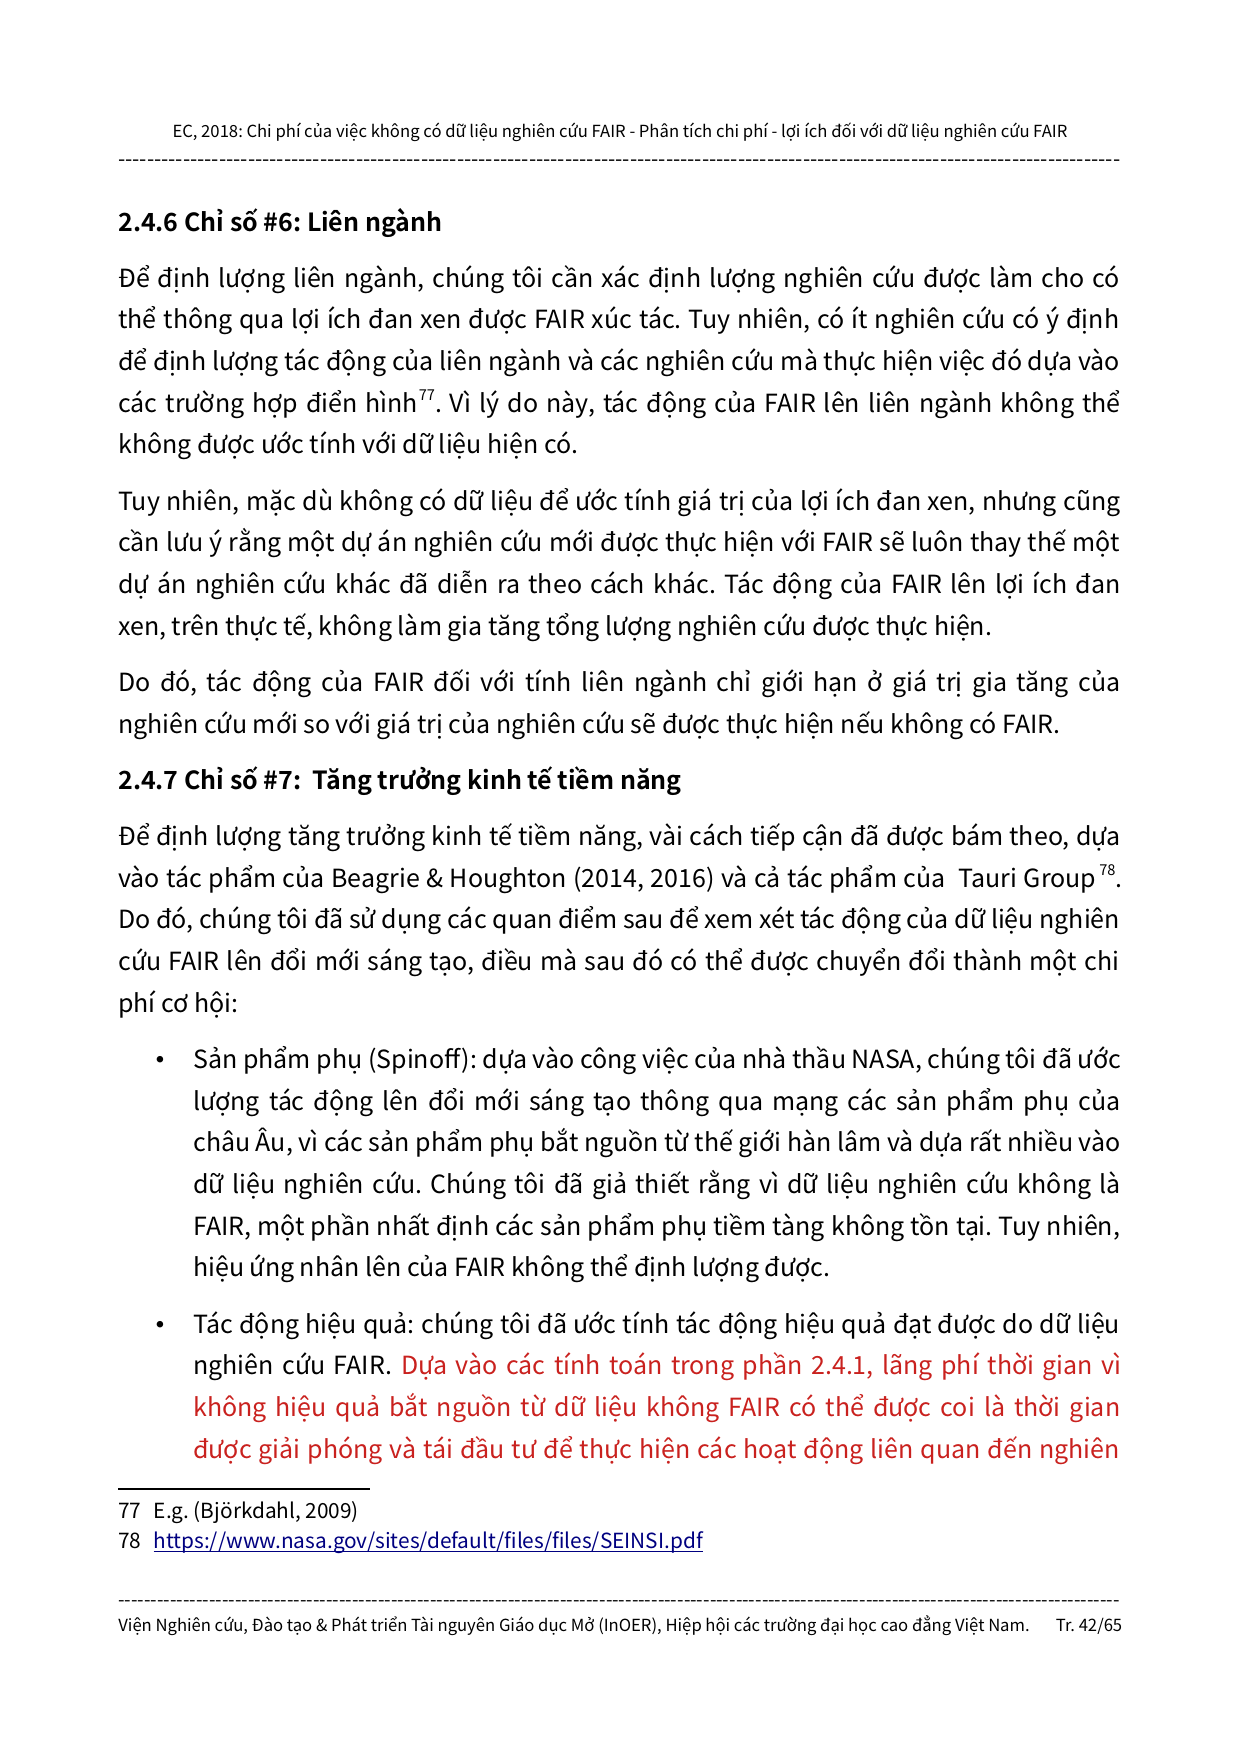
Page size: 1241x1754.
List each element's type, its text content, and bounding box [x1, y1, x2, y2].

text Để định lượng liên ngành, chúng tôi cần xác định lượng nghiên cứu được làm cho có thể thông qua lợi ích đan xen được FAIR xúc tác. Tuy nhiên, có ít nghiên cứu có ý định để định lượng tác động của liên ngành và các nghiên cứu mà thực hiện việc đó dựa vào các trường hợp điển hình. Vì lý do này, tác động của FAIR lên liên ngành không thể không được ước tính với dữ liệu hiện có. [118, 258, 1122, 461]
text https://www.nasa.gov/sites/default/files/files/SEINSI.pdf [118, 1525, 1122, 1555]
text 2.4.6 Chỉ số #6: Liên ngành [118, 202, 1122, 238]
text Tuy nhiên, mặc dù không có dữ liệu để ước tính giá trị của lợi ích đan xen, nhưng cũng cần lưu ý rằng một dự án nghiên cứu mới được thực hiện với FAIR sẽ luôn thay thế một dự án nghiên cứu khác đã diễn ra theo cách khác. Tác động của FAIR lên lợi ích đan xen, trên thực tế, không làm gia tăng tổng lượng nghiên cứu được thực hiện. [118, 481, 1122, 642]
text E.g. (Björkdahl, 2009) [118, 1494, 1122, 1525]
text Do đó, tác động của FAIR đối với tính liên ngành chỉ giới hạn ở giá trị gia tăng của nghiên cứu mới so với giá trị của nghiên cứu sẽ được thực hiện nếu không có FAIR. [118, 662, 1122, 740]
list Tác động hiệu quả: chúng tôi đã ước tính tác động hiệu quả đạt được do dữ liệu nghiên cứu FAIR. Dựa vào các tính toán trong phần 2.4.1, lãng phí thời gian vì không hiệu quả bắt nguồn từ dữ liệu không FAIR có thể được coi là thời gian được giải phóng và tái đầu tư để thực hiện các hoạt động liên quan đến nghiên [156, 1304, 1122, 1465]
list Sản phẩm phụ (Spinoff): dựa vào công việc của nhà thầu NASA, chúng tôi đã ước lượng tác động lên đổi mới sáng tạo thông qua mạng các sản phẩm phụ của châu Âu, vì các sản phẩm phụ bắt nguồn từ thế giới hàn lâm và dựa rất nhiều vào dữ liệu nghiên cứu. Chúng tôi đã giả thiết rằng vì dữ liệu nghiên cứu không là FAIR, một phần nhất định các sản phẩm phụ tiềm tàng không tồn tại. Tuy nhiên, hiệu ứng nhân lên của FAIR không thể định lượng được. [156, 1039, 1122, 1284]
text Để định lượng tăng trưởng kinh tế tiềm năng, vài cách tiếp cận đã được bám theo, dựa vào tác phẩm của Beagrie & Houghton (2014, 2016) và cả tác phẩm của Tauri Group. Do đó, chúng tôi đã sử dụng các quan điểm sau để xem xét tác động của dữ liệu nghiên cứu FAIR lên đổi mới sáng tạo, điều mà sau đó có thể được chuyển đổi thành một chi phí cơ hội: [118, 817, 1122, 1019]
text 2.4.7 Chỉ số #7: Tăng trưởng kinh tế tiềm năng [118, 760, 1122, 797]
